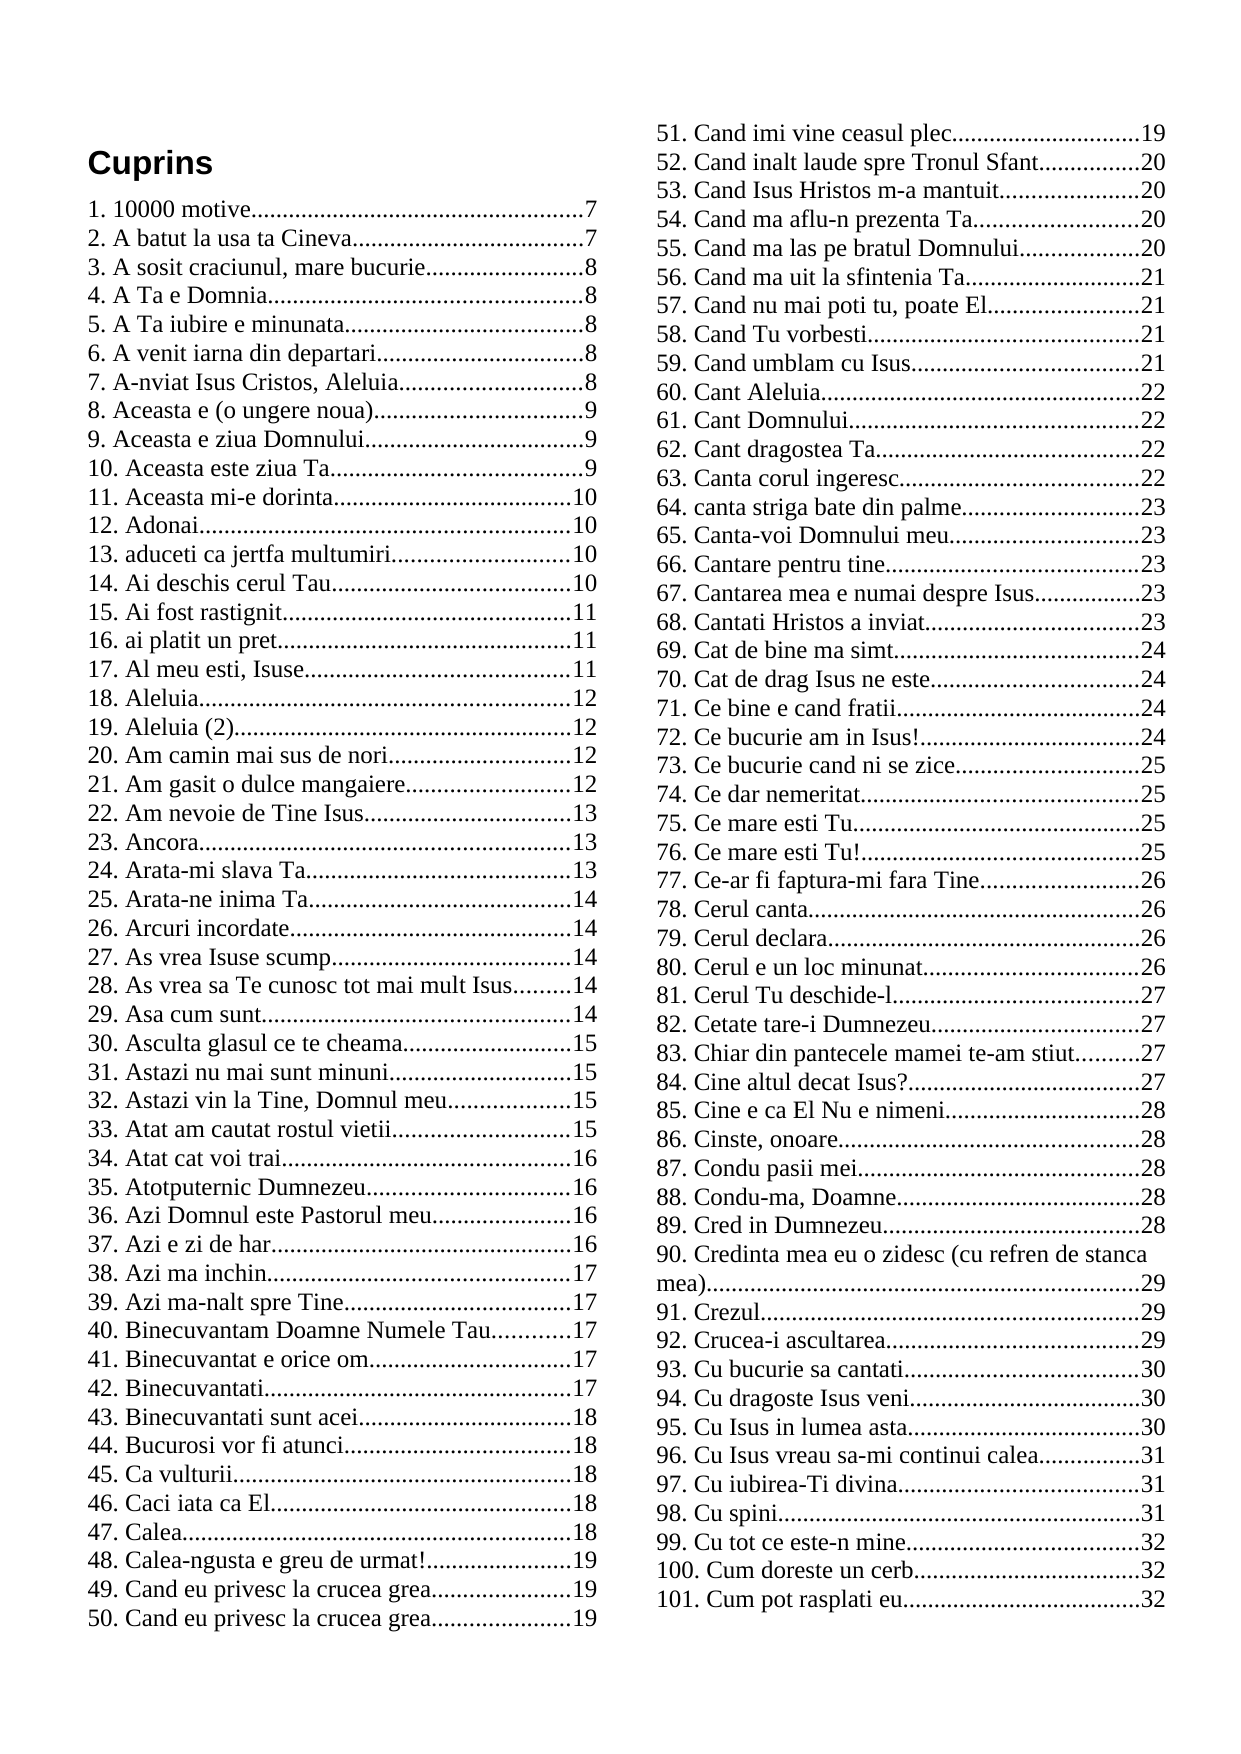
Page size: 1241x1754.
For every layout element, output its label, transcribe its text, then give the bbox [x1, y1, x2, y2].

text 78. Cerul canta 26 [656, 894, 1166, 923]
text 62. Cant dragostea Ta 22 [656, 434, 1166, 463]
text 37. Azi e zi de har 16 [87, 1229, 597, 1258]
text 93. Cu bucurie sa cantati 30 [656, 1354, 1166, 1383]
text 15. Ai fost rastignit 11 [87, 597, 597, 625]
text 76. Ce mare esti Tu! 25 [656, 837, 1166, 866]
text 12. Adonai 10 [87, 510, 597, 539]
text 54. Cand ma aflu-n prezenta Ta 20 [656, 204, 1166, 233]
text 84. Cine altul decat Isus? 27 [656, 1067, 1166, 1096]
text 13. aduceti ca jertfa multumiri 10 [87, 539, 597, 568]
text 49. Cand eu privesc la crucea grea 19 [87, 1574, 597, 1603]
text 11. Aceasta mi-e dorinta 10 [87, 482, 597, 510]
text 17. Al meu esti, Isuse 11 [87, 654, 597, 683]
text 86. Cinste, onoare 28 [656, 1124, 1166, 1153]
text 82. Cetate tare-i Dumnezeu 27 [656, 1009, 1166, 1038]
text 66. Cantare pentru tine 23 [656, 549, 1166, 578]
text 52. Cand inalt laude spre Tronul Sfant 20 [656, 147, 1166, 176]
text 96. Cu Isus vreau sa-mi continui calea 31 [656, 1441, 1166, 1469]
text 40. Binecuvantam Doamne Numele Tau 17 [87, 1315, 597, 1344]
text 85. Cine e ca El Nu e nimeni 28 [656, 1096, 1166, 1124]
text 4. A Ta e Domnia 8 [87, 280, 597, 309]
text 18. Aleluia 12 [87, 683, 597, 712]
text 57. Cand nu mai poti tu, poate El 21 [656, 291, 1166, 319]
text 7. A-nviat Isus Cristos, Aleluia 8 [87, 367, 597, 395]
text 48. Calea-ngusta e greu de urmat! 19 [87, 1545, 597, 1574]
text 95. Cu Isus in lumea asta 30 [656, 1412, 1166, 1441]
text 16. ai platit un pret 11 [87, 625, 597, 654]
text 29. Asa cum sunt 14 [87, 999, 597, 1028]
text 5. A Ta iubire e minunata 8 [87, 309, 597, 338]
text 91. Crezul 29 [656, 1297, 1166, 1326]
text 65. Canta-voi Domnului meu 23 [656, 521, 1166, 549]
text 63. Canta corul ingeresc 22 [656, 463, 1166, 492]
text 46. Caci iata ca El 18 [87, 1488, 597, 1517]
text 41. Binecuvantat e orice om 17 [87, 1344, 597, 1373]
text 14. Ai deschis cerul Tau 10 [87, 568, 597, 597]
text 75. Ce mare esti Tu 25 [656, 808, 1166, 837]
text 71. Ce bine e cand fratii 24 [656, 693, 1166, 722]
text 28. As vrea sa Te cunosc tot mai mult Isus 14 [87, 970, 597, 999]
text 70. Cat de drag Isus ne este 24 [656, 664, 1166, 693]
text 90. Credinta mea eu o zidesc (cu refren de stanca mea) 29 [656, 1239, 1166, 1297]
text 8. Aceasta e (o ungere noua) 9 [87, 395, 597, 424]
text 98. Cu spini 31 [656, 1498, 1166, 1527]
text 36. Azi Domnul este Pastorul meu 16 [87, 1200, 597, 1229]
text 83. Chiar din pantecele mamei te-am stiut 27 [656, 1038, 1166, 1067]
text 35. Atotputernic Dumnezeu 16 [87, 1172, 597, 1200]
text 59. Cand umblam cu Isus 21 [656, 348, 1166, 377]
text 67. Cantarea mea e numai despre Isus 23 [656, 578, 1166, 607]
text 42. Binecuvantati 17 [87, 1373, 597, 1402]
text 44. Bucurosi vor fi atunci 18 [87, 1430, 597, 1459]
text 68. Cantati Hristos a inviat 23 [656, 607, 1166, 636]
text 22. Am nevoie de Tine Isus 13 [87, 798, 597, 827]
text 2. A batut la usa ta Cineva 7 [87, 223, 597, 252]
text 34. Atat cat voi trai 16 [87, 1143, 597, 1172]
text 24. Arata-mi slava Ta 13 [87, 855, 597, 884]
text 31. Astazi nu mai sunt minuni 15 [87, 1057, 597, 1085]
text 80. Cerul e un loc minunat 26 [656, 952, 1166, 981]
text 97. Cu iubirea-Ti divina 31 [656, 1469, 1166, 1498]
text 45. Ca vulturii 18 [87, 1459, 597, 1488]
text 47. Calea 18 [87, 1517, 597, 1545]
text 94. Cu dragoste Isus veni 30 [656, 1383, 1166, 1412]
text 89. Cred in Dumnezeu 28 [656, 1211, 1166, 1239]
text 81. Cerul Tu deschide-l 27 [656, 981, 1166, 1009]
text 38. Azi ma inchin 17 [87, 1258, 597, 1287]
text 77. Ce-ar fi faptura-mi fara Tine 26 [656, 866, 1166, 894]
text 3. A sosit craciunul, mare bucurie 8 [87, 252, 597, 280]
text 64. canta striga bate din palme 23 [656, 492, 1166, 521]
text 6. A venit iarna din departari 8 [87, 338, 597, 367]
text 27. As vrea Isuse scump 14 [87, 942, 597, 970]
text 87. Condu pasii mei 28 [656, 1153, 1166, 1182]
text 21. Am gasit o dulce mangaiere 12 [87, 769, 597, 798]
text 50. Cand eu privesc la crucea grea 19 [87, 1603, 597, 1632]
text 61. Cant Domnului 22 [656, 406, 1166, 434]
text 33. Atat am cautat rostul vietii 15 [87, 1114, 597, 1143]
text 74. Ce dar nemeritat 25 [656, 779, 1166, 808]
text 1. 10000 motive 7 [87, 194, 597, 223]
text 55. Cand ma las pe bratul Domnului 20 [656, 233, 1166, 262]
text 73. Ce bucurie cand ni se zice 25 [656, 751, 1166, 779]
text 20. Am camin mai sus de nori 12 [87, 740, 597, 769]
text 56. Cand ma uit la sfintenia Ta 21 [656, 262, 1166, 291]
text 99. Cu tot ce este-n mine 32 [656, 1527, 1166, 1556]
text 60. Cant Aleluia 22 [656, 377, 1166, 406]
text 58. Cand Tu vorbesti 21 [656, 319, 1166, 348]
text 100. Cum doreste un cerb 32 [656, 1556, 1166, 1584]
text 43. Binecuvantati sunt acei 18 [87, 1402, 597, 1430]
text 26. Arcuri incordate 14 [87, 913, 597, 942]
text 53. Cand Isus Hristos m-a mantuit 20 [656, 176, 1166, 204]
text 79. Cerul declara 26 [656, 923, 1166, 952]
text 92. Crucea-i ascultarea 29 [656, 1326, 1166, 1354]
text 10. Aceasta este ziua Ta 9 [87, 453, 597, 482]
text 69. Cat de bine ma simt 24 [656, 636, 1166, 664]
text 25. Arata-ne inima Ta 14 [87, 884, 597, 913]
text 51. Cand imi vine ceasul plec 19 [656, 118, 1166, 147]
text 39. Azi ma-nalt spre Tine 17 [87, 1287, 597, 1315]
text 19. Aleluia (2) 12 [87, 712, 597, 740]
text 88. Condu-ma, Doamne 28 [656, 1182, 1166, 1211]
text 72. Ce bucurie am in Isus! 24 [656, 722, 1166, 751]
text 9. Aceasta e ziua Domnului 9 [87, 424, 597, 453]
text 30. Asculta glasul ce te cheama 15 [87, 1028, 597, 1057]
text 32. Astazi vin la Tine, Domnul meu 15 [87, 1085, 597, 1114]
subtitle Cuprins [87, 143, 597, 182]
text 101. Cum pot rasplati eu 32 [656, 1584, 1166, 1613]
text 23. Ancora 13 [87, 827, 597, 855]
